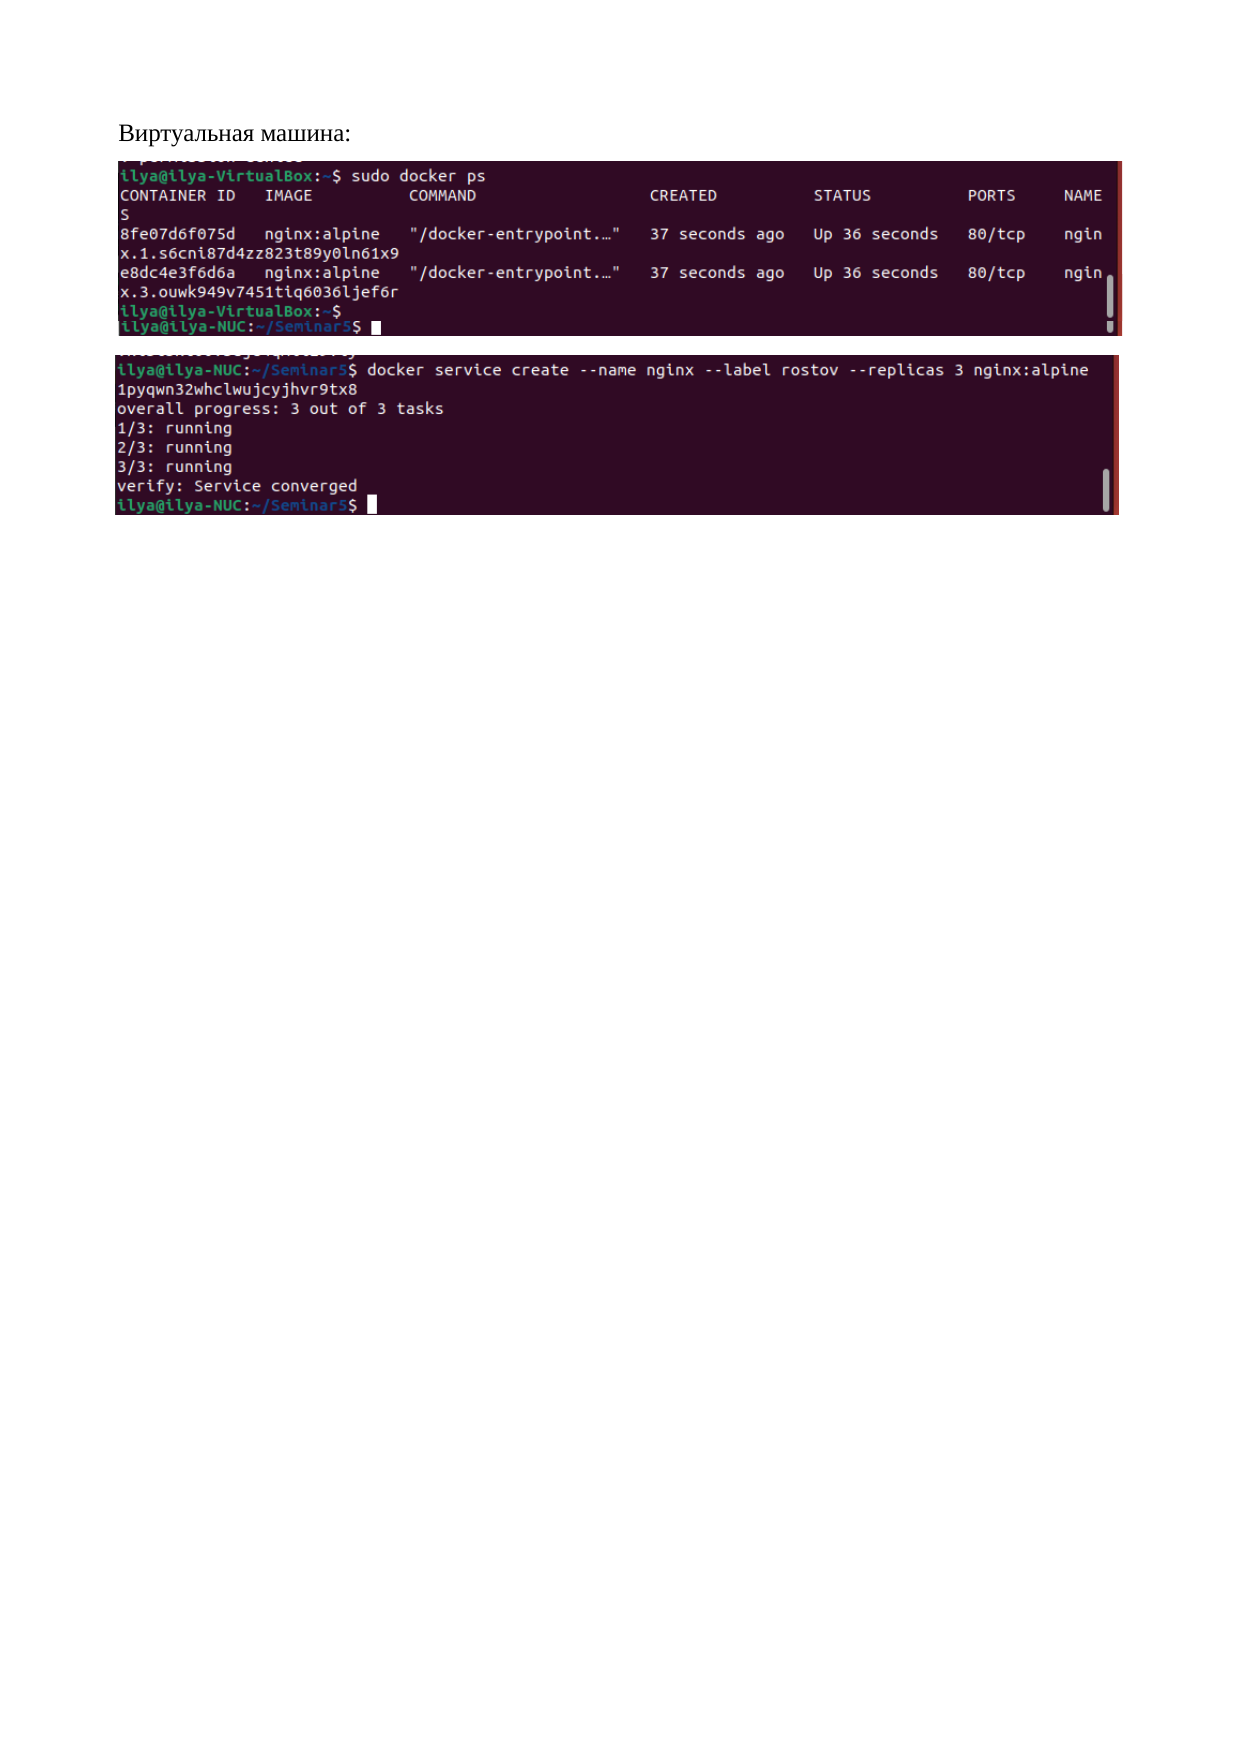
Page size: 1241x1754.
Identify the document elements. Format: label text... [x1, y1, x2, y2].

picture [118, 161, 1123, 336]
text Виртуальная машина: [118, 118, 1122, 147]
picture [115, 355, 1119, 515]
